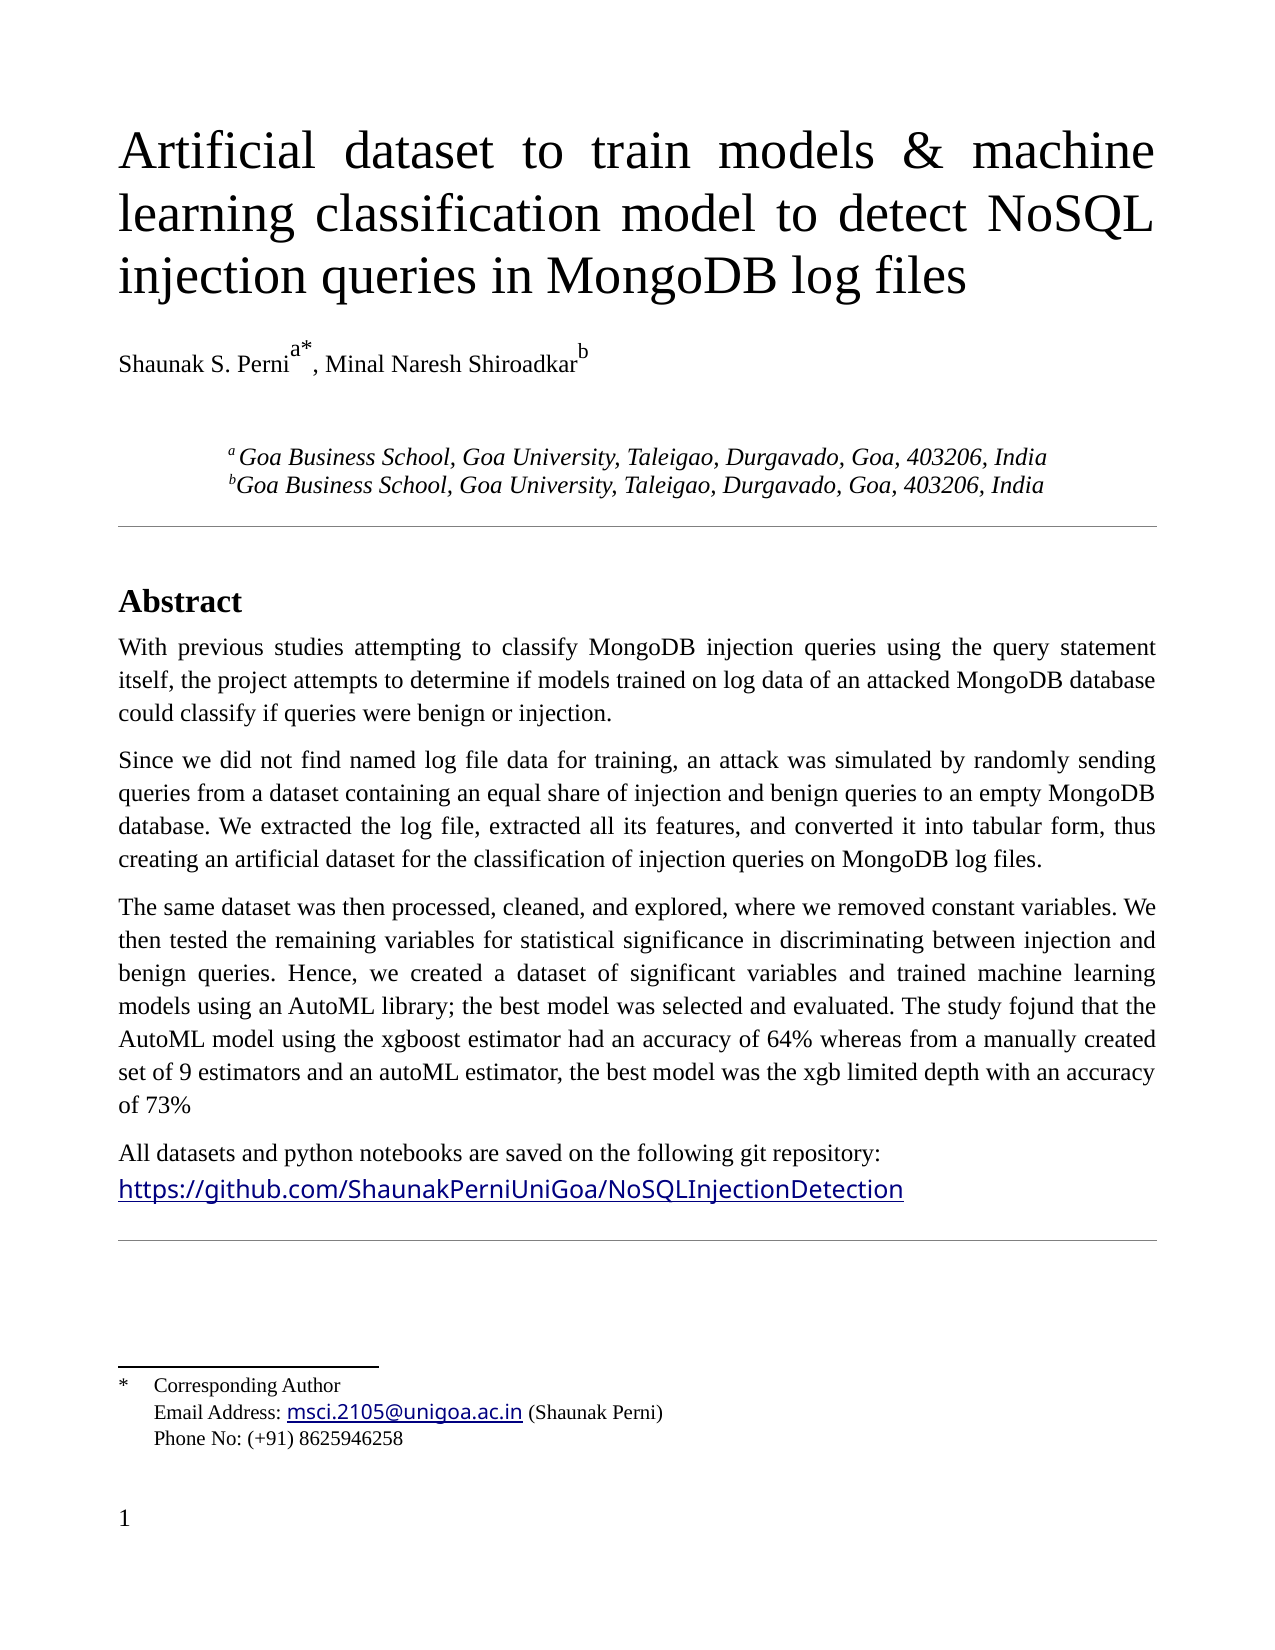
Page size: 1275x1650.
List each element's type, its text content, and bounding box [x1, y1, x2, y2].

text All datasets and python notebooks are saved on the following git repository: https://github.com/ShaunakPerniUniGoa/NoSQLInjectionDetection [118, 1138, 1157, 1206]
text a Goa Business School, Goa University, Taleigao, Durgavado, Goa, 403206, India bGoa Business School, Goa University, Taleigao, Durgavado, Goa, 403206, India [118, 442, 1157, 499]
subtitle Abstract [118, 581, 1157, 619]
text With previous studies attempting to classify MongoDB injection queries using the query statement itself, the project attempts to determine if models trained on log data of an attacked MongoDB database could classify if queries were benign or injection. [118, 632, 1157, 727]
text The same dataset was then processed, cleaned, and explored, where we removed constant variables. We then tested the remaining variables for statistical significance in discriminating between injection and benign queries. Hence, we created a dataset of significant variables and trained machine learning models using an AutoML library; the best model was selected and evaluated. The study fojund that the AutoML model using the xgboost estimator had an accuracy of 64% whereas from a manually created set of 9 estimators and an autoML estimator, the best model was the xgb limited depth with an accuracy of 73% [118, 892, 1157, 1119]
text Since we did not find named log file data for training, an attack was simulated by randomly sending queries from a dataset containing an equal share of injection and benign queries to an empty MongoDB database. We extracted the log file, extracted all its features, and converted it into tabular form, thus creating an artificial dataset for the classification of injection queries on MongoDB log files. [118, 745, 1157, 873]
text Corresponding Author Email Address: msci.2105@unigoa.ac.in (Shaunak Perni) Phone No: (+91) 8625946258 [118, 1373, 1157, 1449]
text Shaunak S. Pernia, Minal Naresh Shiroadkarb [118, 334, 1157, 382]
text Artificial dataset to train models & machine learning classification model to detect NoSQL injection queries in MongoDB log files [118, 118, 1157, 305]
